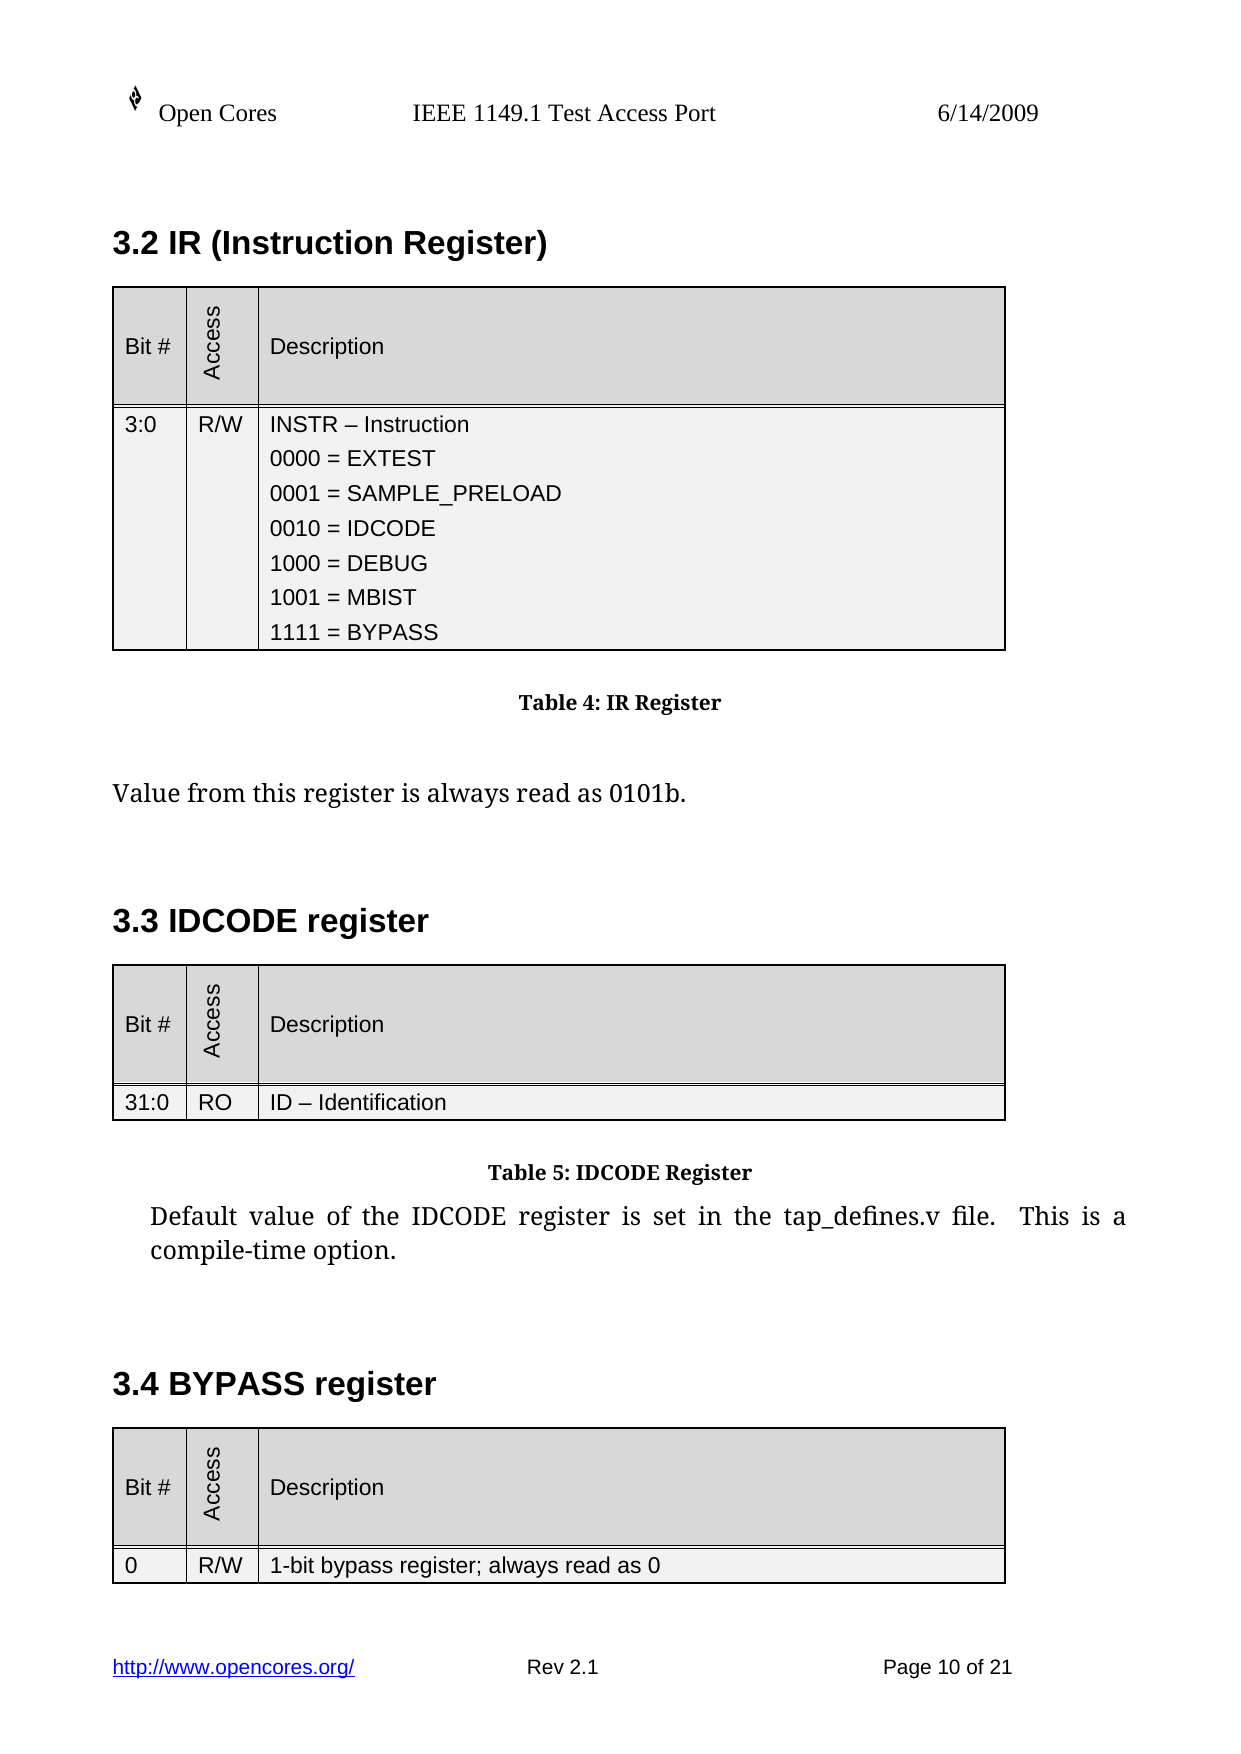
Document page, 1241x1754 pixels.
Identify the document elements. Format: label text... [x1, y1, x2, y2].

table_cell 31:0 [114, 1086, 186, 1119]
list Default value of the IDCODE register is set in the tap_defines.v file. This is a compile-time option. [112, 1199, 1128, 1267]
subtitle 3.3 IDCODE register [112, 901, 1128, 939]
table_header Description [259, 288, 1004, 404]
table_cell R/W [187, 408, 258, 649]
table_header Description [259, 966, 1004, 1082]
table_cell INSTR – Instruction 0000 = EXTEST 0001 = SAMPLE_PRELOAD 0010 = IDCODE 1000 = DEBUG 1001 = MBIST 1111 = BYPASS [259, 408, 1004, 649]
table_header Access [187, 288, 258, 404]
table_cell 0 [114, 1549, 186, 1582]
table_header Bit # [114, 288, 186, 404]
table_header Access [187, 1429, 258, 1545]
table_header Description [259, 1429, 1004, 1545]
text Value from this register is always read as 0101b. [112, 776, 1128, 809]
text Table 5: IDCODE Register [112, 1158, 1128, 1186]
table_cell 3:0 [114, 408, 186, 649]
subtitle 3.2 IR (Instruction Register) [112, 223, 1128, 261]
table_header Bit # [114, 1429, 186, 1545]
table_cell R/W [187, 1549, 258, 1582]
subtitle 3.4 BYPASS register [112, 1364, 1128, 1402]
table_header Bit # [114, 966, 186, 1082]
table_cell ID – Identification [259, 1086, 1004, 1119]
table_cell 1-bit bypass register; always read as 0 [259, 1549, 1004, 1582]
table_header Access [187, 966, 258, 1082]
text Table 4: IR Register [112, 688, 1128, 716]
table_cell RO [187, 1086, 258, 1119]
